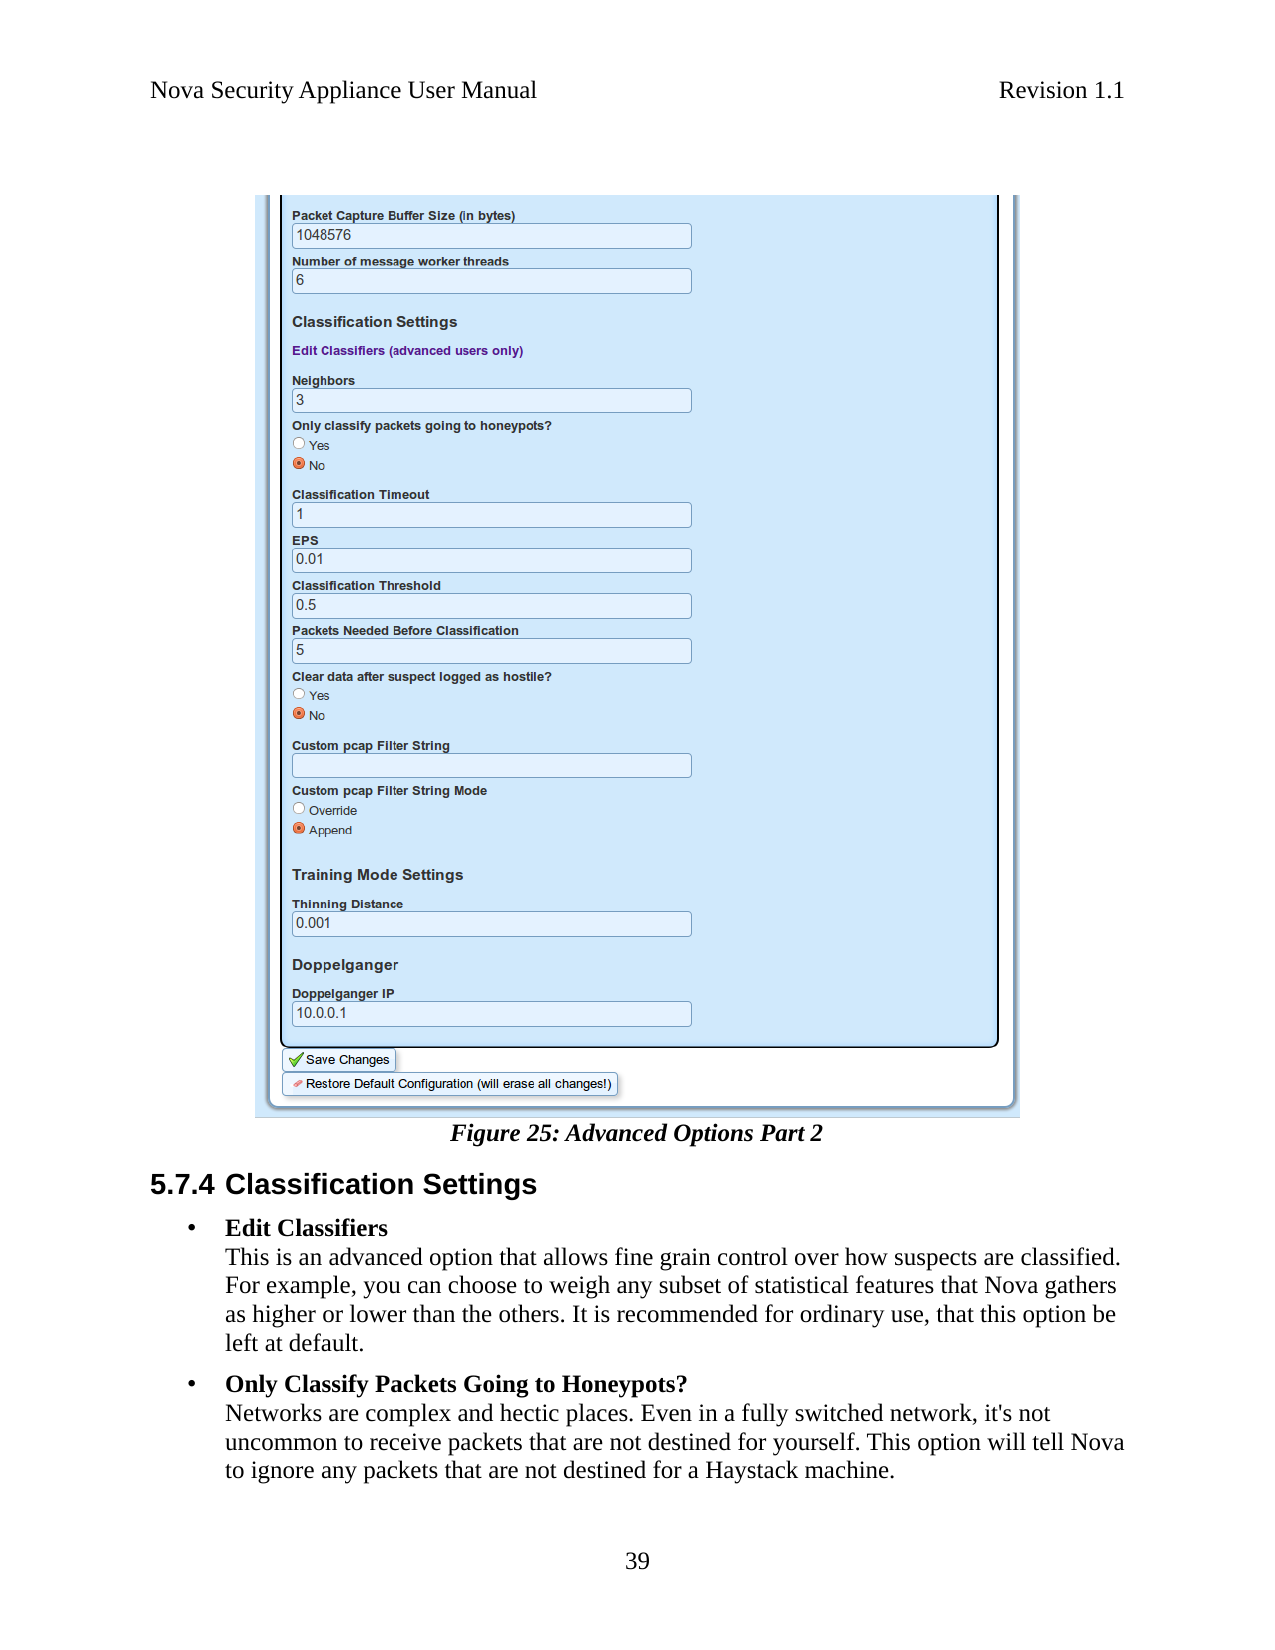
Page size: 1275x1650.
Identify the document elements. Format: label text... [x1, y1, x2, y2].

text Figure 25: Advanced Options Part 2 [255, 1118, 1020, 1147]
list Only Classify Packets Going to Honeypots? Networks are complex and hectic places. Even in a fully switched network, it's not uncommon to receive packets that are not destined for yourself. This option will tell Nova to ignore any packets that are not destined for a Haystack machine. [187, 1369, 1125, 1484]
list Edit Classifiers This is an advanced option that allows fine grain control over how suspects are classified. For example, you can choose to weigh any subset of statistical features that Nova gathers as higher or lower than the others. It is recommended for ordinary use, that this option be left at default. [187, 1213, 1125, 1357]
subtitle Classification Settings [150, 162, 1125, 1200]
picture [255, 195, 1020, 1118]
